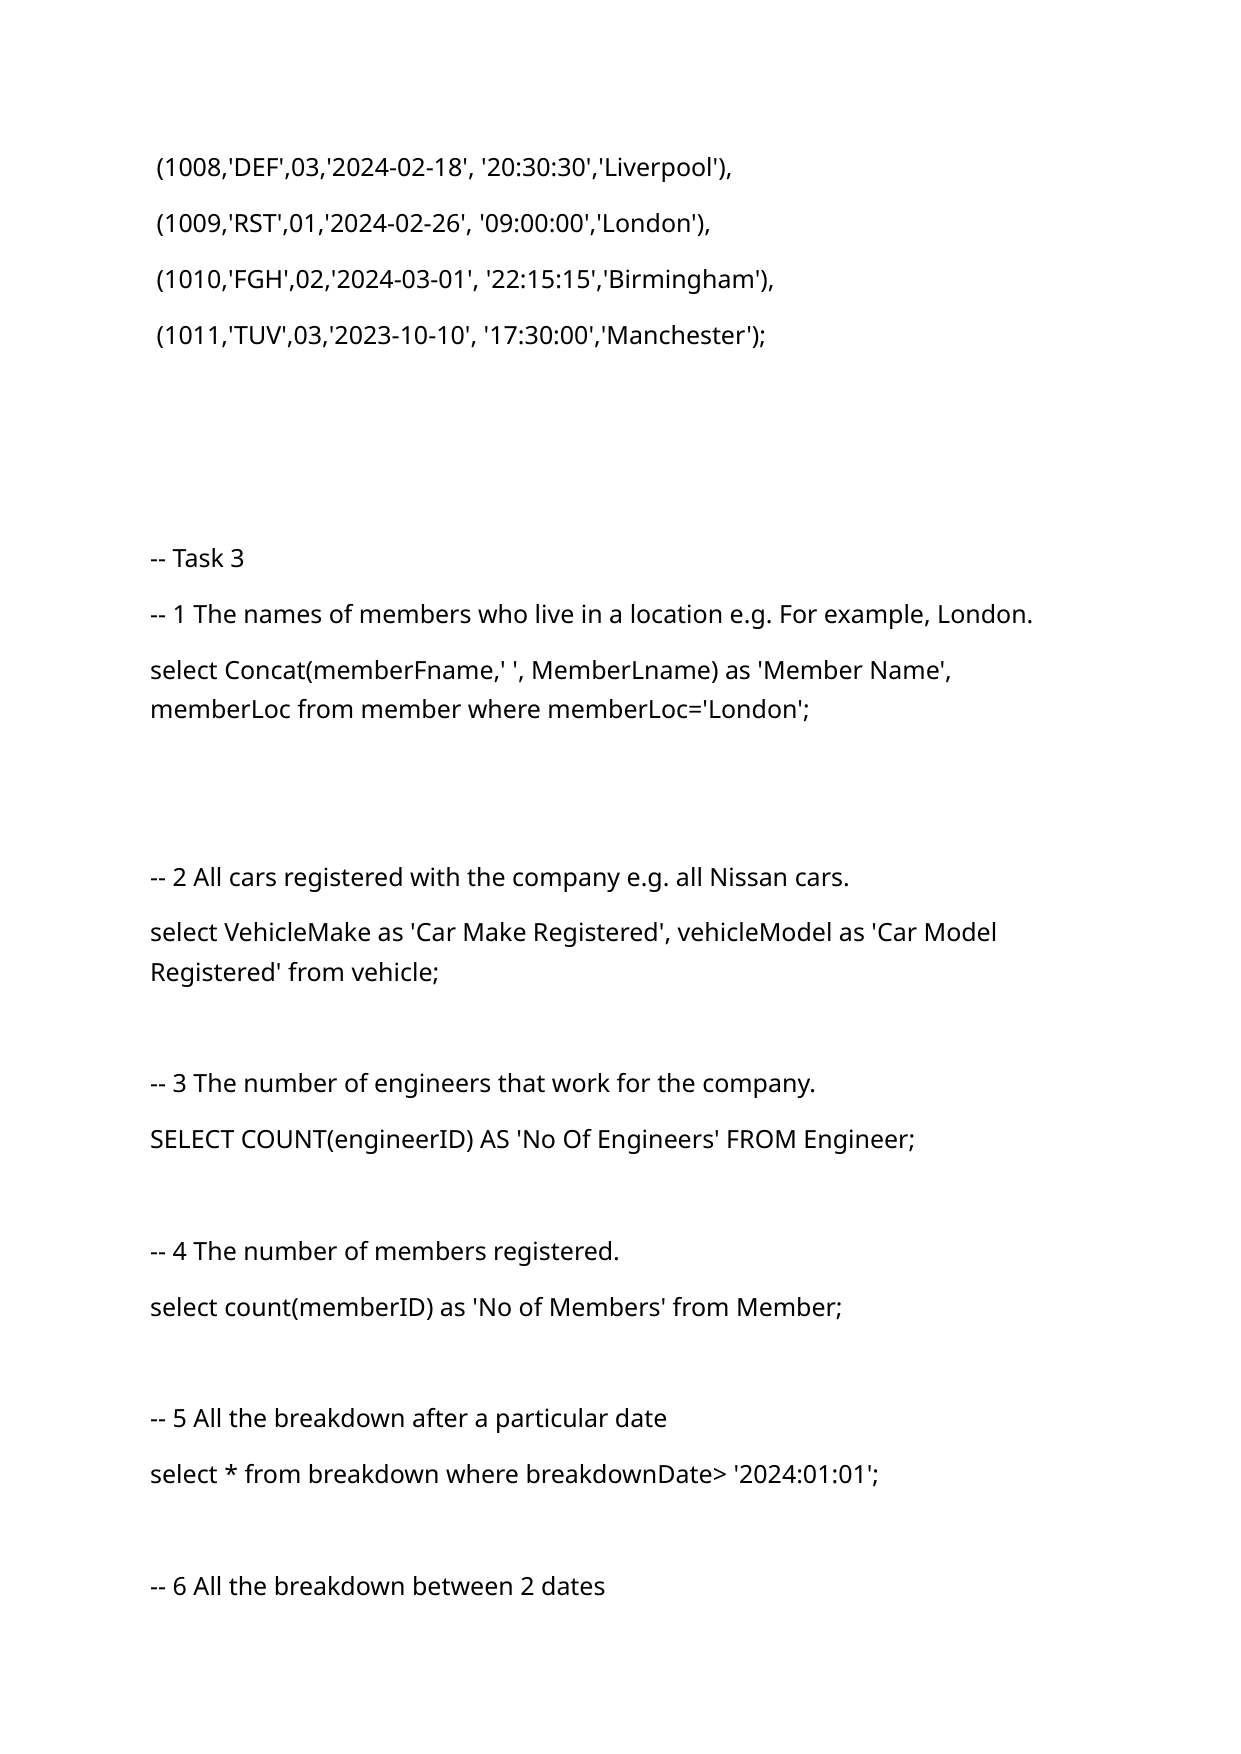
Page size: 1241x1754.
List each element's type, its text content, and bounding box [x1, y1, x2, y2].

text -- 2 All cars registered with the company e.g. all Nissan cars. [150, 859, 1090, 893]
text select VehicleMake as 'Car Make Registered', vehicleModel as 'Car Model Registered' from vehicle; [150, 915, 1090, 988]
text (1009,'RST',01,'2024-02-26', '09:00:00','London'), [150, 206, 1090, 240]
text select Concat(memberFname,' ', MemberLname) as 'Member Name', memberLoc from member where memberLoc='London'; [150, 652, 1090, 726]
text -- 4 The number of members registered. [150, 1233, 1090, 1267]
text -- Task 3 [150, 541, 1090, 575]
text (1010,'FGH',02,'2024-03-01', '22:15:15','Birmingham'), [150, 262, 1090, 296]
text -- 5 All the breakdown after a particular date [150, 1401, 1090, 1435]
text (1011,'TUV',03,'2023-10-10', '17:30:00','Manchester'); [150, 317, 1090, 352]
text -- 6 All the breakdown between 2 dates [150, 1568, 1090, 1602]
text -- 1 The names of members who live in a location e.g. For example, London. [150, 597, 1090, 631]
text SELECT COUNT(engineerID) AS 'No Of Engineers' FROM Engineer; [150, 1122, 1090, 1156]
text (1008,'DEF',03,'2024-02-18', '20:30:30','Liverpool'), [150, 150, 1090, 184]
text -- 3 The number of engineers that work for the company. [150, 1066, 1090, 1100]
text select count(memberID) as 'No of Members' from Member; [150, 1289, 1090, 1323]
text select * from breakdown where breakdownDate> '2024:01:01'; [150, 1457, 1090, 1491]
